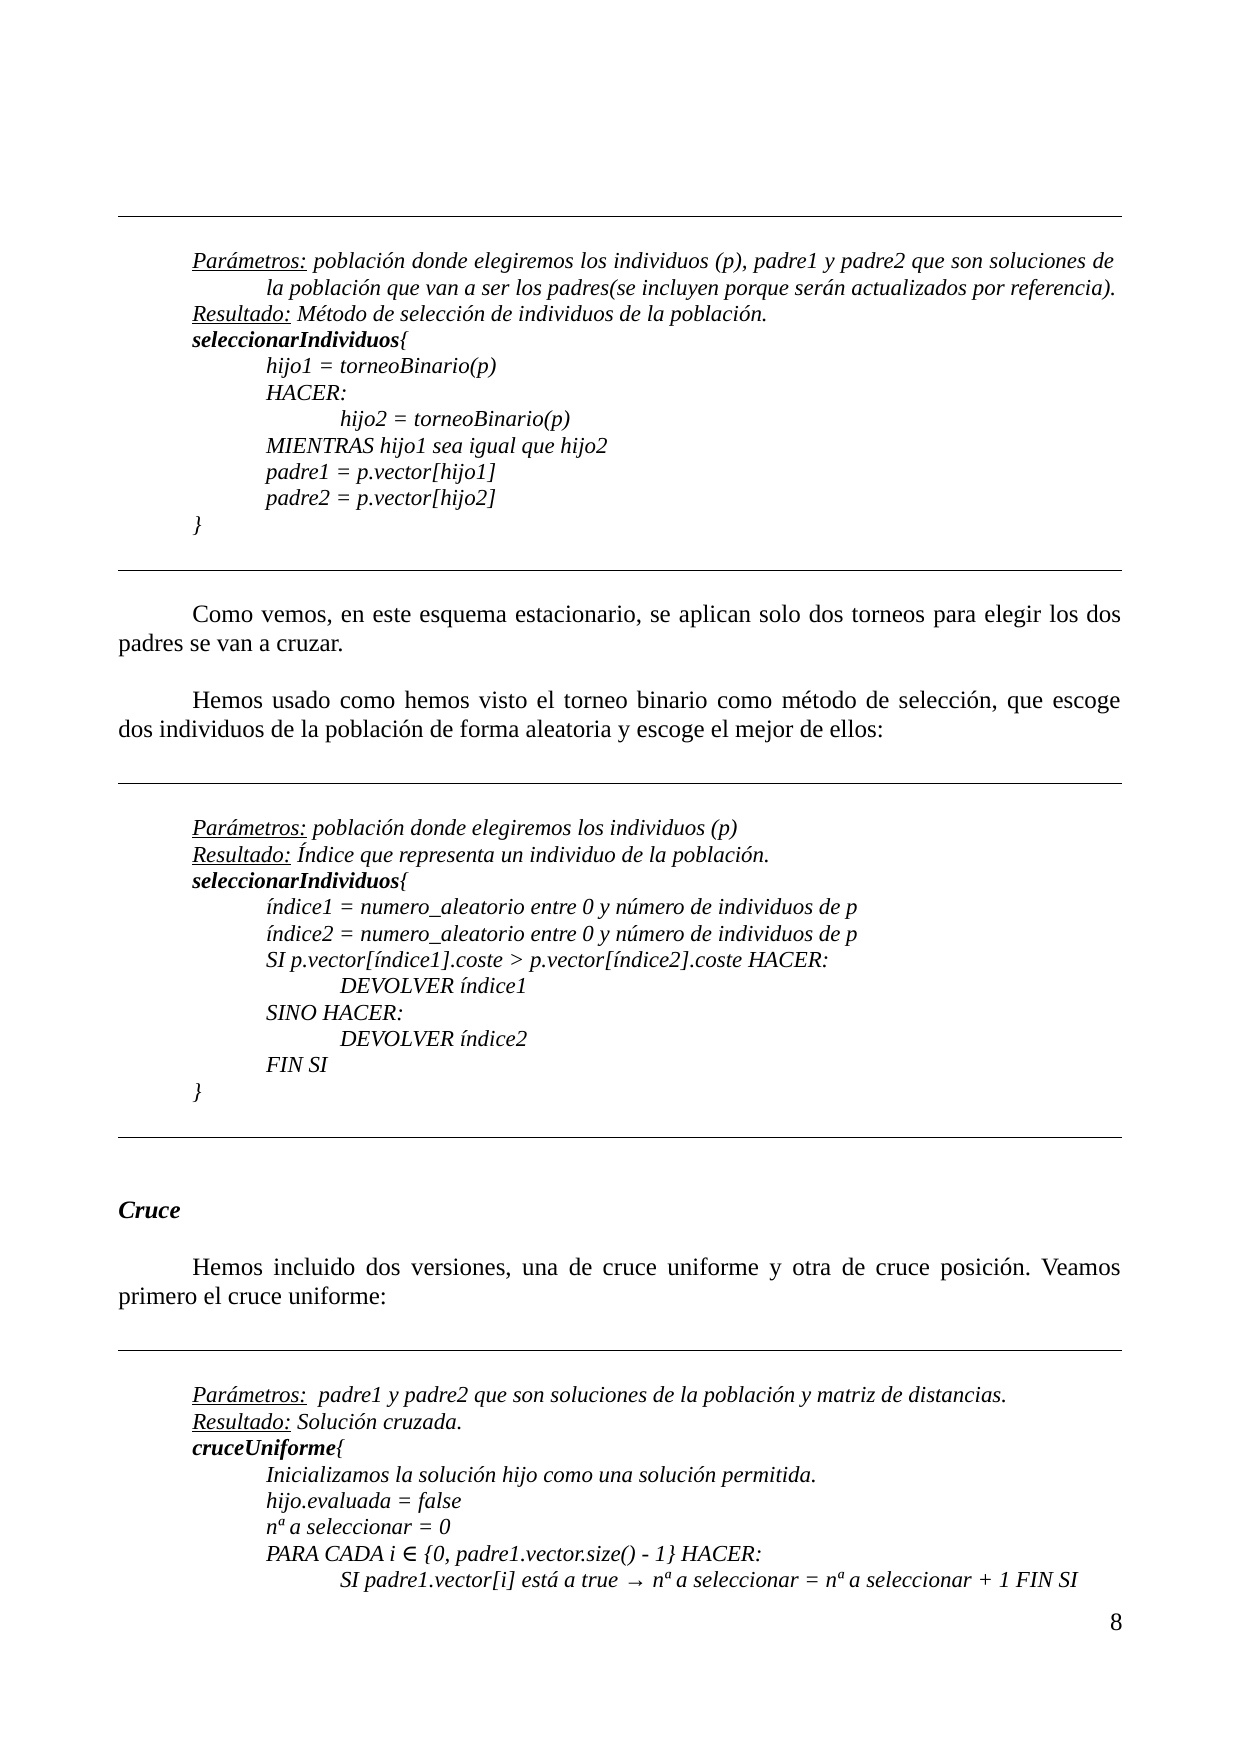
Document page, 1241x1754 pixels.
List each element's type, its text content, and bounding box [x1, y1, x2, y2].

text padre2 = p.vector[hijo2] [192, 484, 1122, 511]
text SINO HACER: [192, 999, 1122, 1025]
text Cruce [118, 1195, 1122, 1224]
text Parámetros: población donde elegiremos los individuos (p), padre1 y padre2 que son soluciones de la población que van a ser los padres(se incluyen porque serán actualizados por referencia). [118, 245, 1122, 300]
text Resultado: Método de selección de individuos de la población. [118, 300, 1122, 326]
text } [192, 1078, 1122, 1104]
text nª a seleccionar = 0 [192, 1513, 1122, 1540]
text HACER: [192, 379, 1122, 405]
text hijo2 = torneoBinario(p) [192, 405, 1122, 432]
text Resultado: Solución cruzada. [118, 1408, 1122, 1434]
text } [192, 511, 1122, 537]
text índice2 = numero_aleatorio entre 0 y número de individuos de p [192, 920, 1122, 946]
text Como vemos, en este esquema estacionario, se aplican solo dos torneos para elegir los dos padres se van a cruzar. [118, 599, 1122, 657]
text Inicializamos la solución hijo como una solución permitida. [192, 1461, 1122, 1487]
text MIENTRAS hijo1 sea igual que hijo2 [192, 432, 1122, 458]
text seleccionarIndividuos{ [192, 867, 1122, 893]
text SI padre1.vector[i] está a true → nª a seleccionar = nª a seleccionar + 1 FIN SI [192, 1566, 1122, 1592]
text FIN SI [192, 1052, 1122, 1078]
text padre1 = p.vector[hijo1] [192, 458, 1122, 484]
text Parámetros: población donde elegiremos los individuos (p) [118, 812, 1122, 841]
text DEVOLVER índice2 [192, 1025, 1122, 1052]
text PARA CADA i ∈ {0, padre1.vector.size() - 1} HACER: [192, 1540, 1122, 1566]
text DEVOLVER índice1 [192, 972, 1122, 999]
text Parámetros: padre1 y padre2 que son soluciones de la población y matriz de distancias. [118, 1379, 1122, 1408]
text índice1 = numero_aleatorio entre 0 y número de individuos de p [192, 893, 1122, 920]
text SI p.vector[índice1].coste > p.vector[índice2].coste HACER: [192, 946, 1122, 972]
text Hemos usado como hemos visto el torneo binario como método de selección, que escoge dos individuos de la población de forma aleatoria y escoge el mejor de ellos: [118, 685, 1122, 743]
text cruceUniforme{ [192, 1434, 1122, 1461]
text Resultado: Índice que representa un individuo de la población. [118, 841, 1122, 867]
text Hemos incluido dos versiones, una de cruce uniforme y otra de cruce posición. Veamos primero el cruce uniforme: [118, 1252, 1122, 1310]
text hijo1 = torneoBinario(p) [192, 353, 1122, 379]
text seleccionarIndividuos{ [192, 326, 1122, 353]
text hijo.evaluada = false [192, 1487, 1122, 1513]
